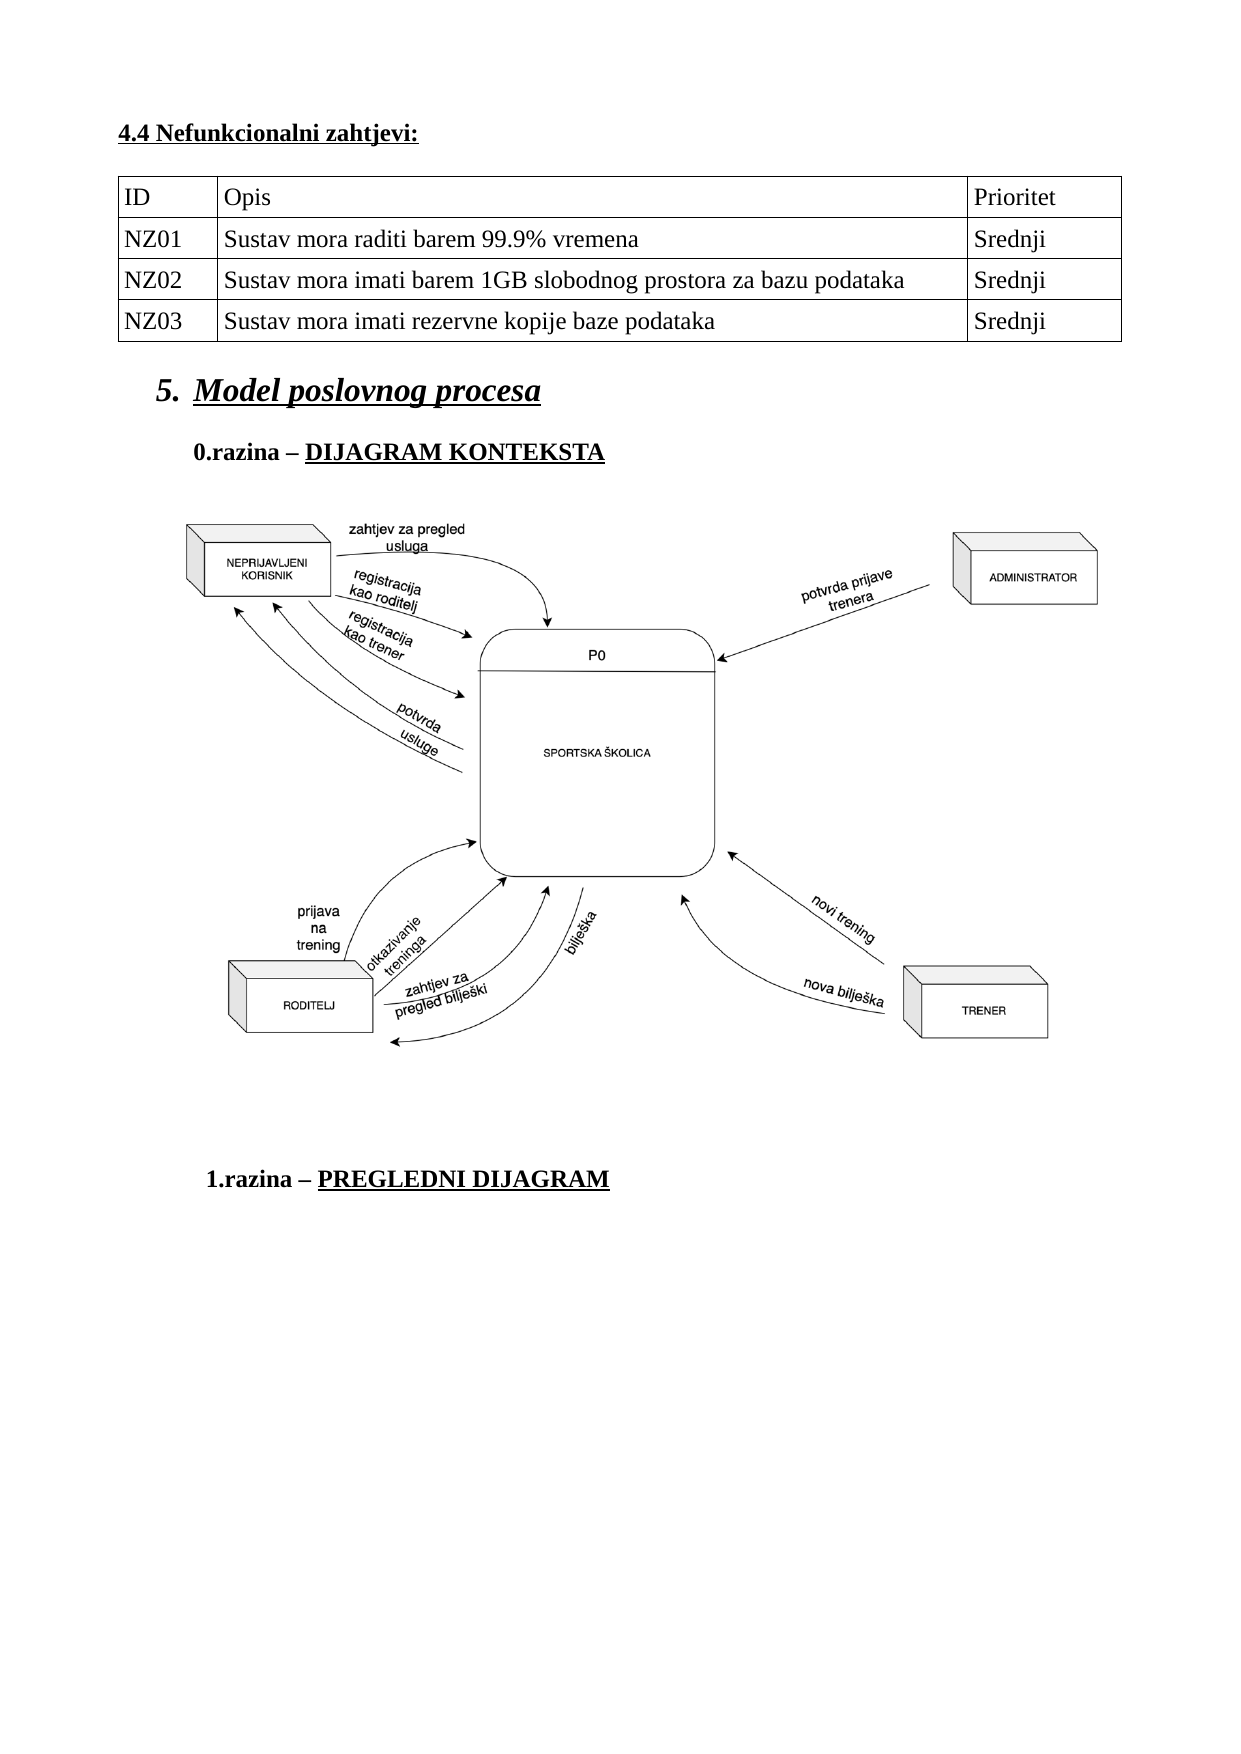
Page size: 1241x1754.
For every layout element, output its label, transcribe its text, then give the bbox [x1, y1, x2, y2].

table_header Opis [218, 177, 967, 217]
table_cell Srednji [968, 300, 1121, 341]
table_cell Sustav mora imati barem 1GB slobodnog prostora za bazu podataka [218, 259, 967, 299]
table_header ID [119, 177, 217, 217]
table_cell NZ01 [119, 218, 217, 258]
list Model poslovnog procesa [156, 370, 1122, 409]
table_cell NZ03 [119, 300, 217, 341]
table_cell Srednji [968, 259, 1121, 299]
text 0.razina – DIJAGRAM KONTEKSTA [193, 437, 1122, 466]
table_header Prioritet [968, 177, 1121, 217]
text 1.razina – PREGLEDNI DIJAGRAM [118, 1164, 1122, 1193]
table_cell Sustav mora imati rezervne kopije baze podataka [218, 300, 967, 341]
table_cell Sustav mora raditi barem 99.9% vremena [218, 218, 967, 258]
text 4.4 Nefunkcionalni zahtjevi: [118, 118, 1122, 147]
table_cell Srednji [968, 218, 1121, 258]
table_cell NZ02 [119, 259, 217, 299]
